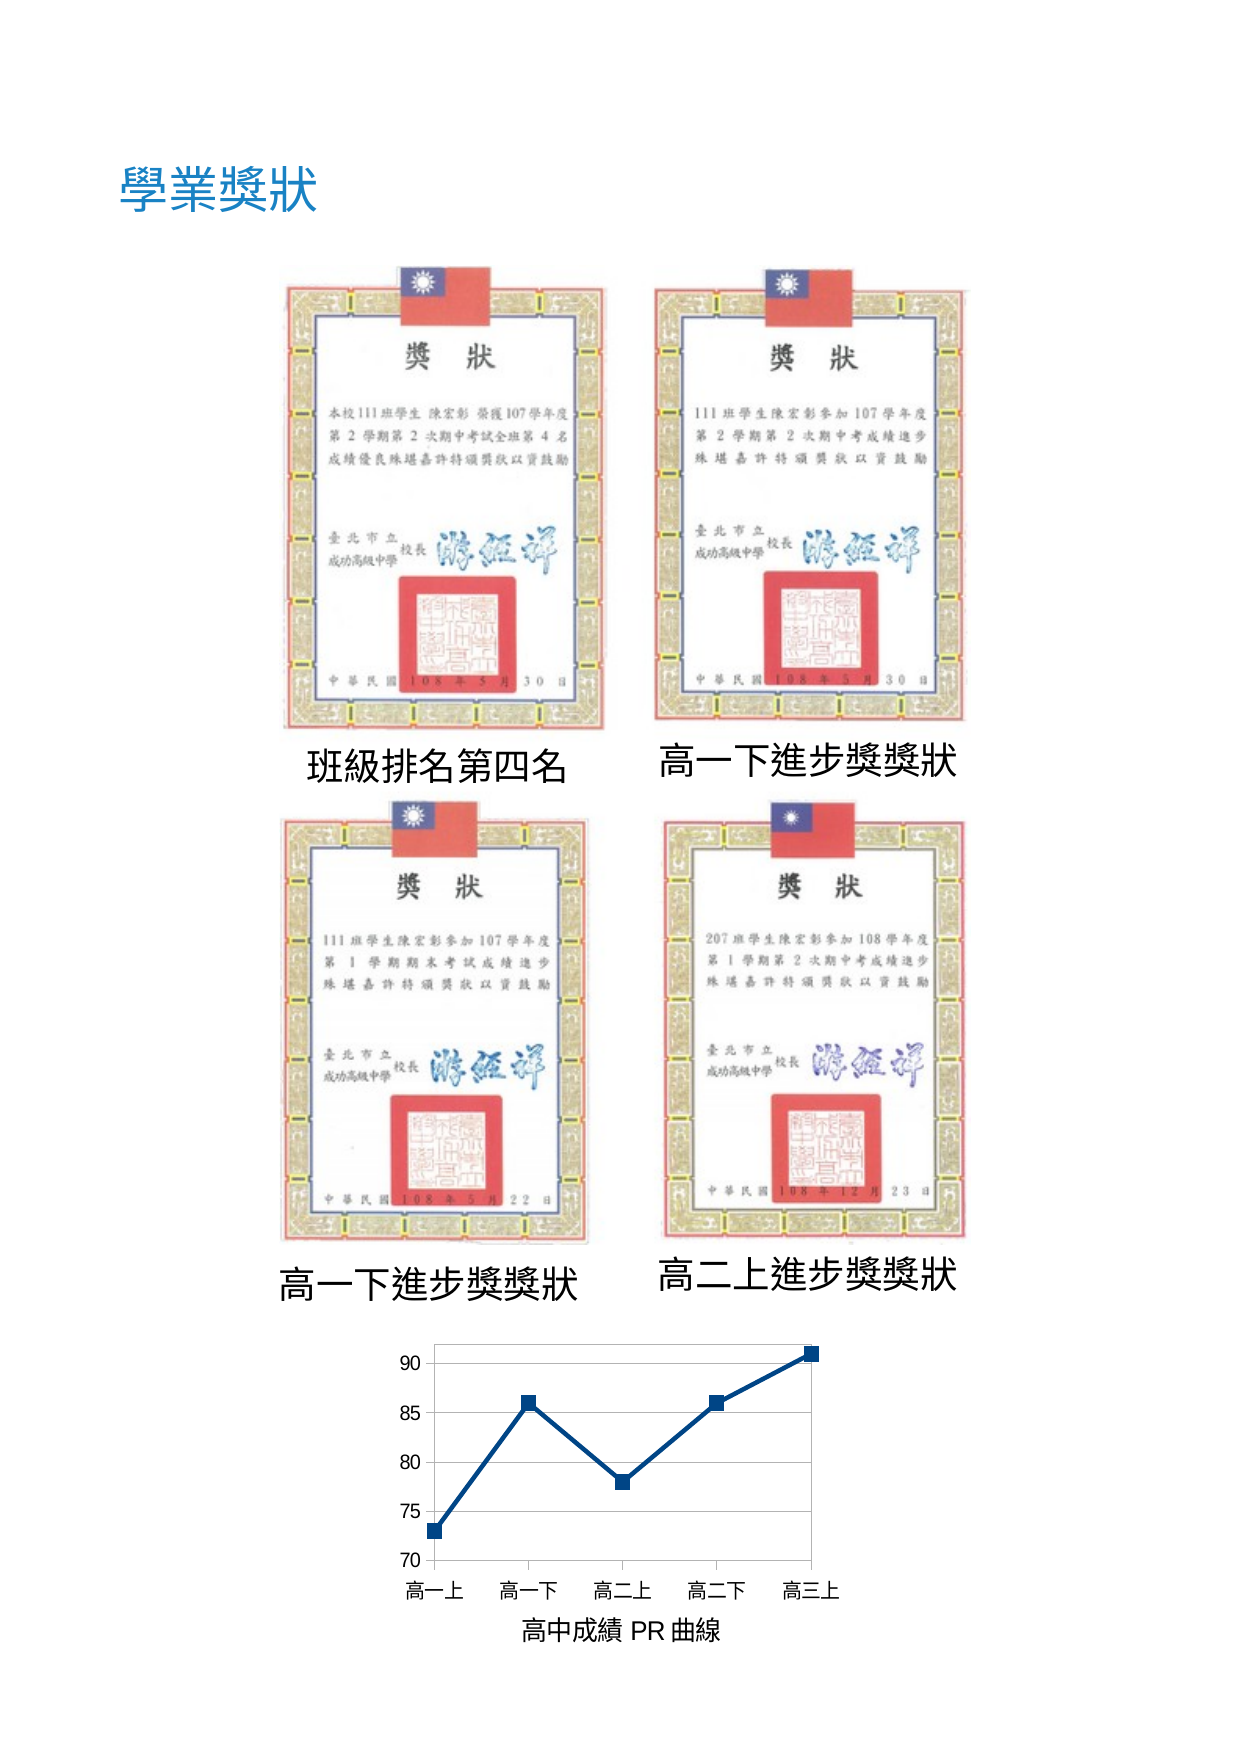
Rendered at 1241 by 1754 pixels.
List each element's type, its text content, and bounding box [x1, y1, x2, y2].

picture [279, 265, 971, 1245]
subtitle 學業獎狀 [118, 151, 1122, 223]
